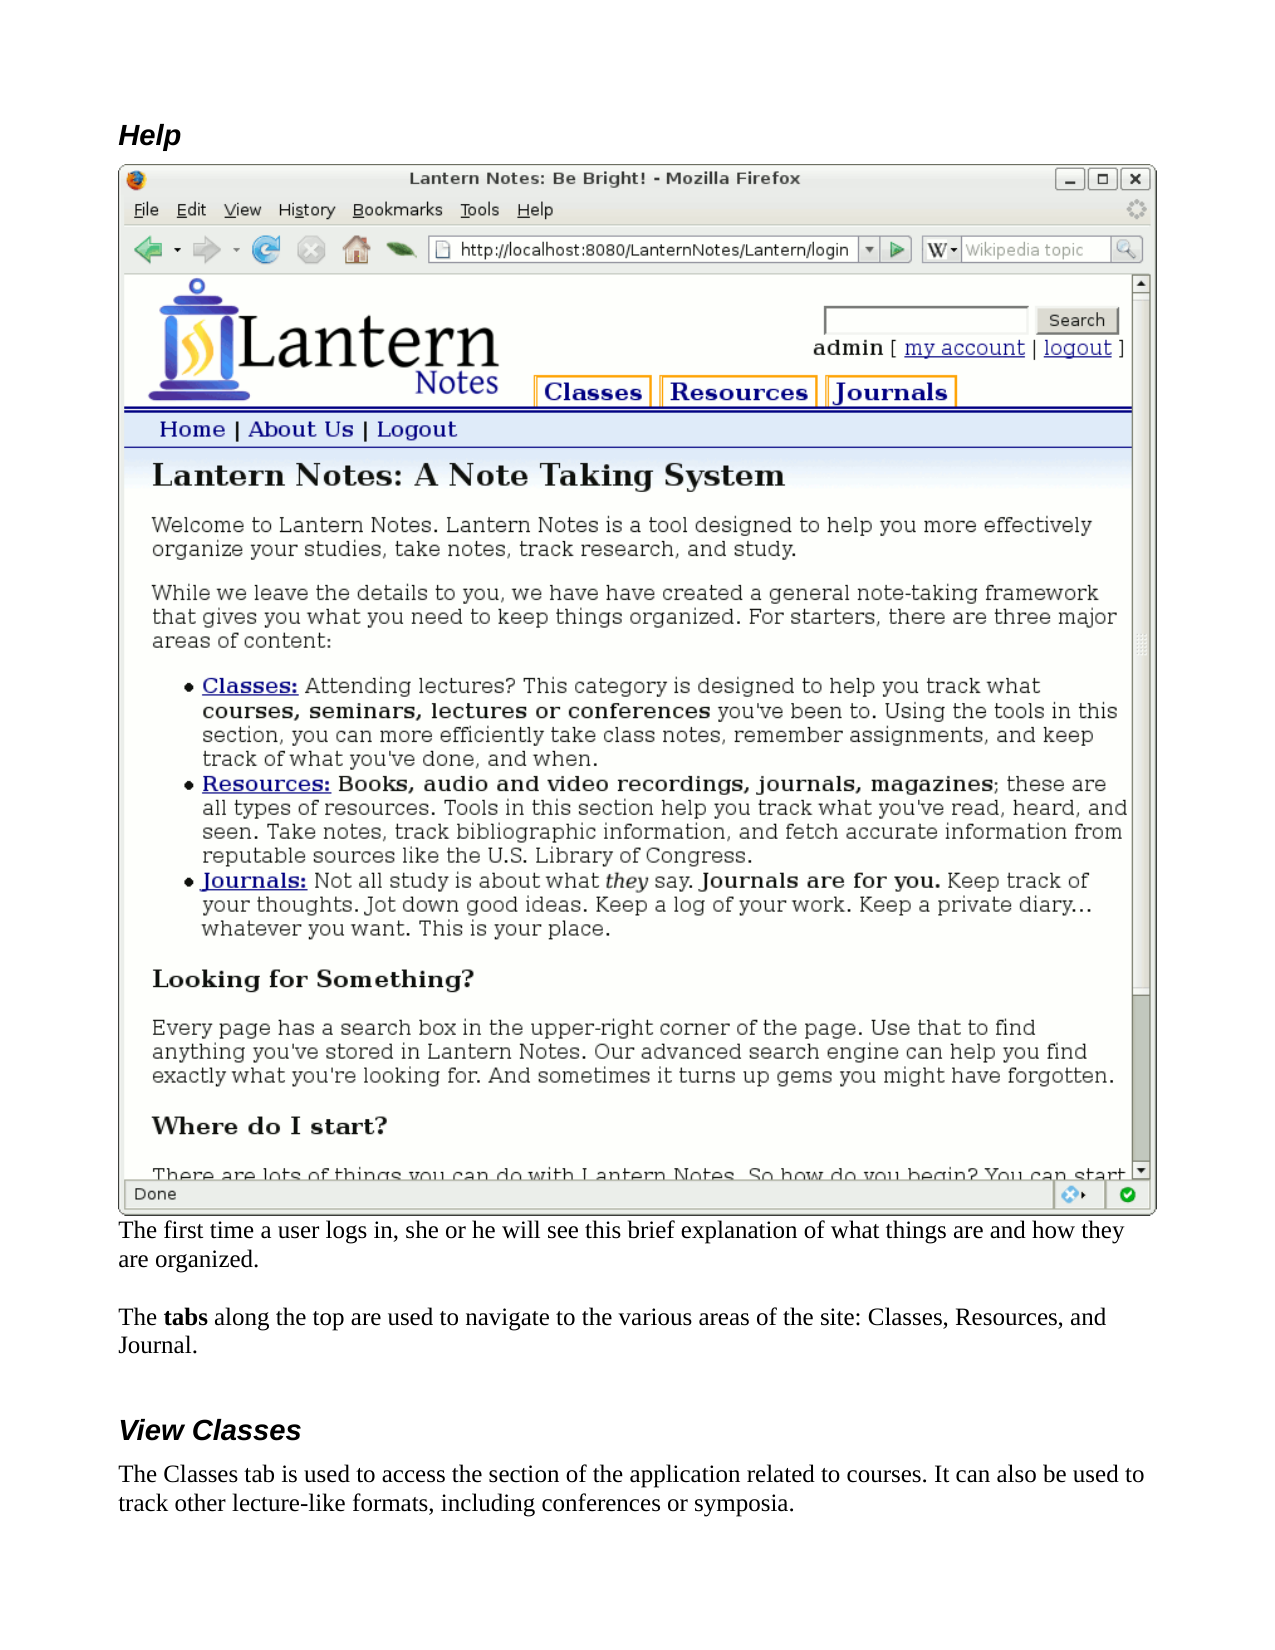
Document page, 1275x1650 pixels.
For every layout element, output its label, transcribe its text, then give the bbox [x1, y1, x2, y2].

subtitle View Classes [118, 1413, 1157, 1446]
subtitle Help [118, 118, 1157, 152]
picture [118, 164, 1157, 1216]
text The Classes tab is used to access the section of the application related to courses. It can also be used to track other lecture-like formats, including conferences or symposia. [118, 1459, 1157, 1516]
text The first time a user logs in, she or he will see this brief explanation of what things are and how they are organized. [118, 1216, 1157, 1273]
text The tabs along the top are used to navigate to the various areas of the site: Classes, Resources, and Journal. [118, 1302, 1157, 1359]
